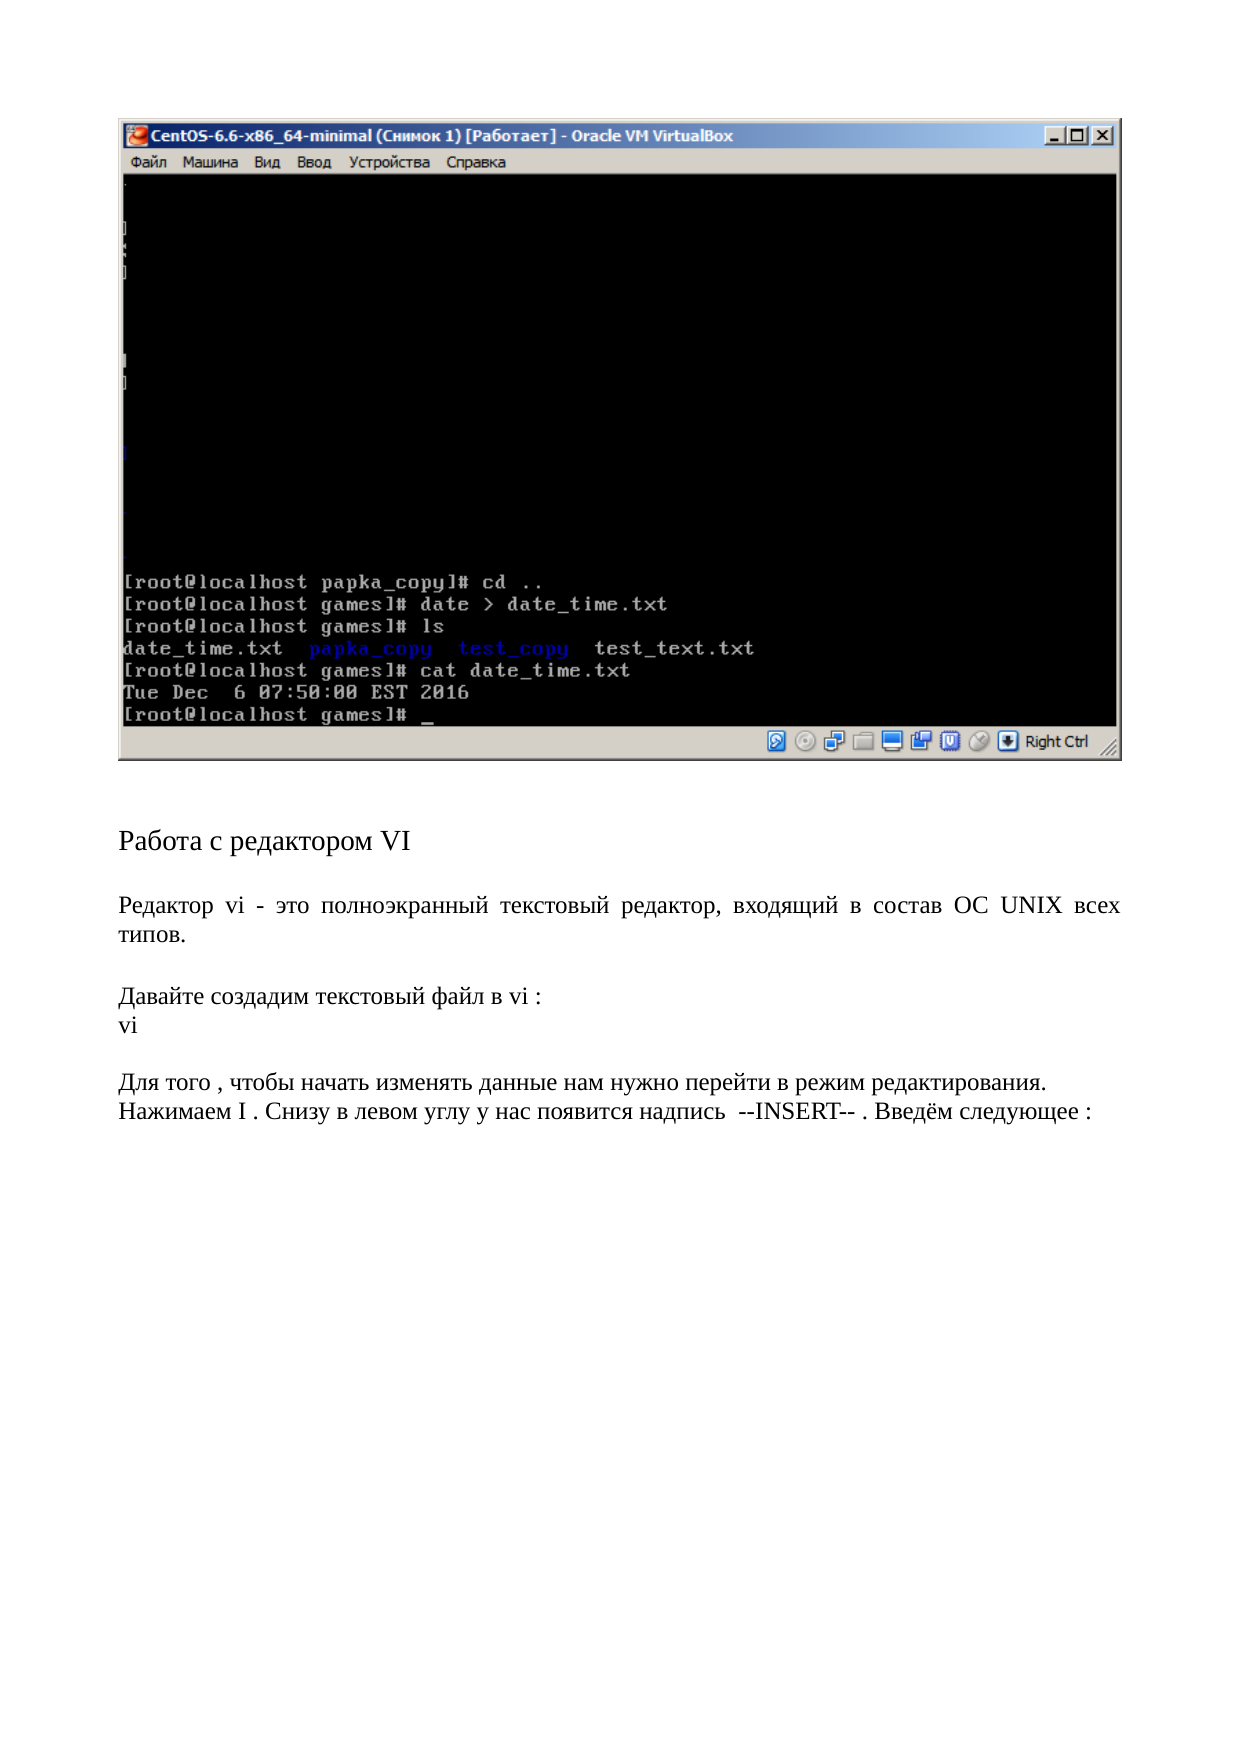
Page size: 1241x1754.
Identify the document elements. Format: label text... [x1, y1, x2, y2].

text Работа с редактором VI [118, 823, 1122, 856]
text Редактор vi - это полноэкранный текстовый редактор, входящий в состав ОС UNIX всех типов. [118, 890, 1122, 947]
text vi [118, 1010, 1122, 1038]
text Давайте создадим текстовый файл в vi : [118, 981, 1122, 1010]
text Для того , чтобы начать изменять данные нам нужно перейти в режим редактирования. Нажимаем I . Снизу в левом углу у нас появится надпись --INSERT-- . Введём следующее : [118, 1067, 1122, 1125]
picture [118, 118, 1122, 761]
